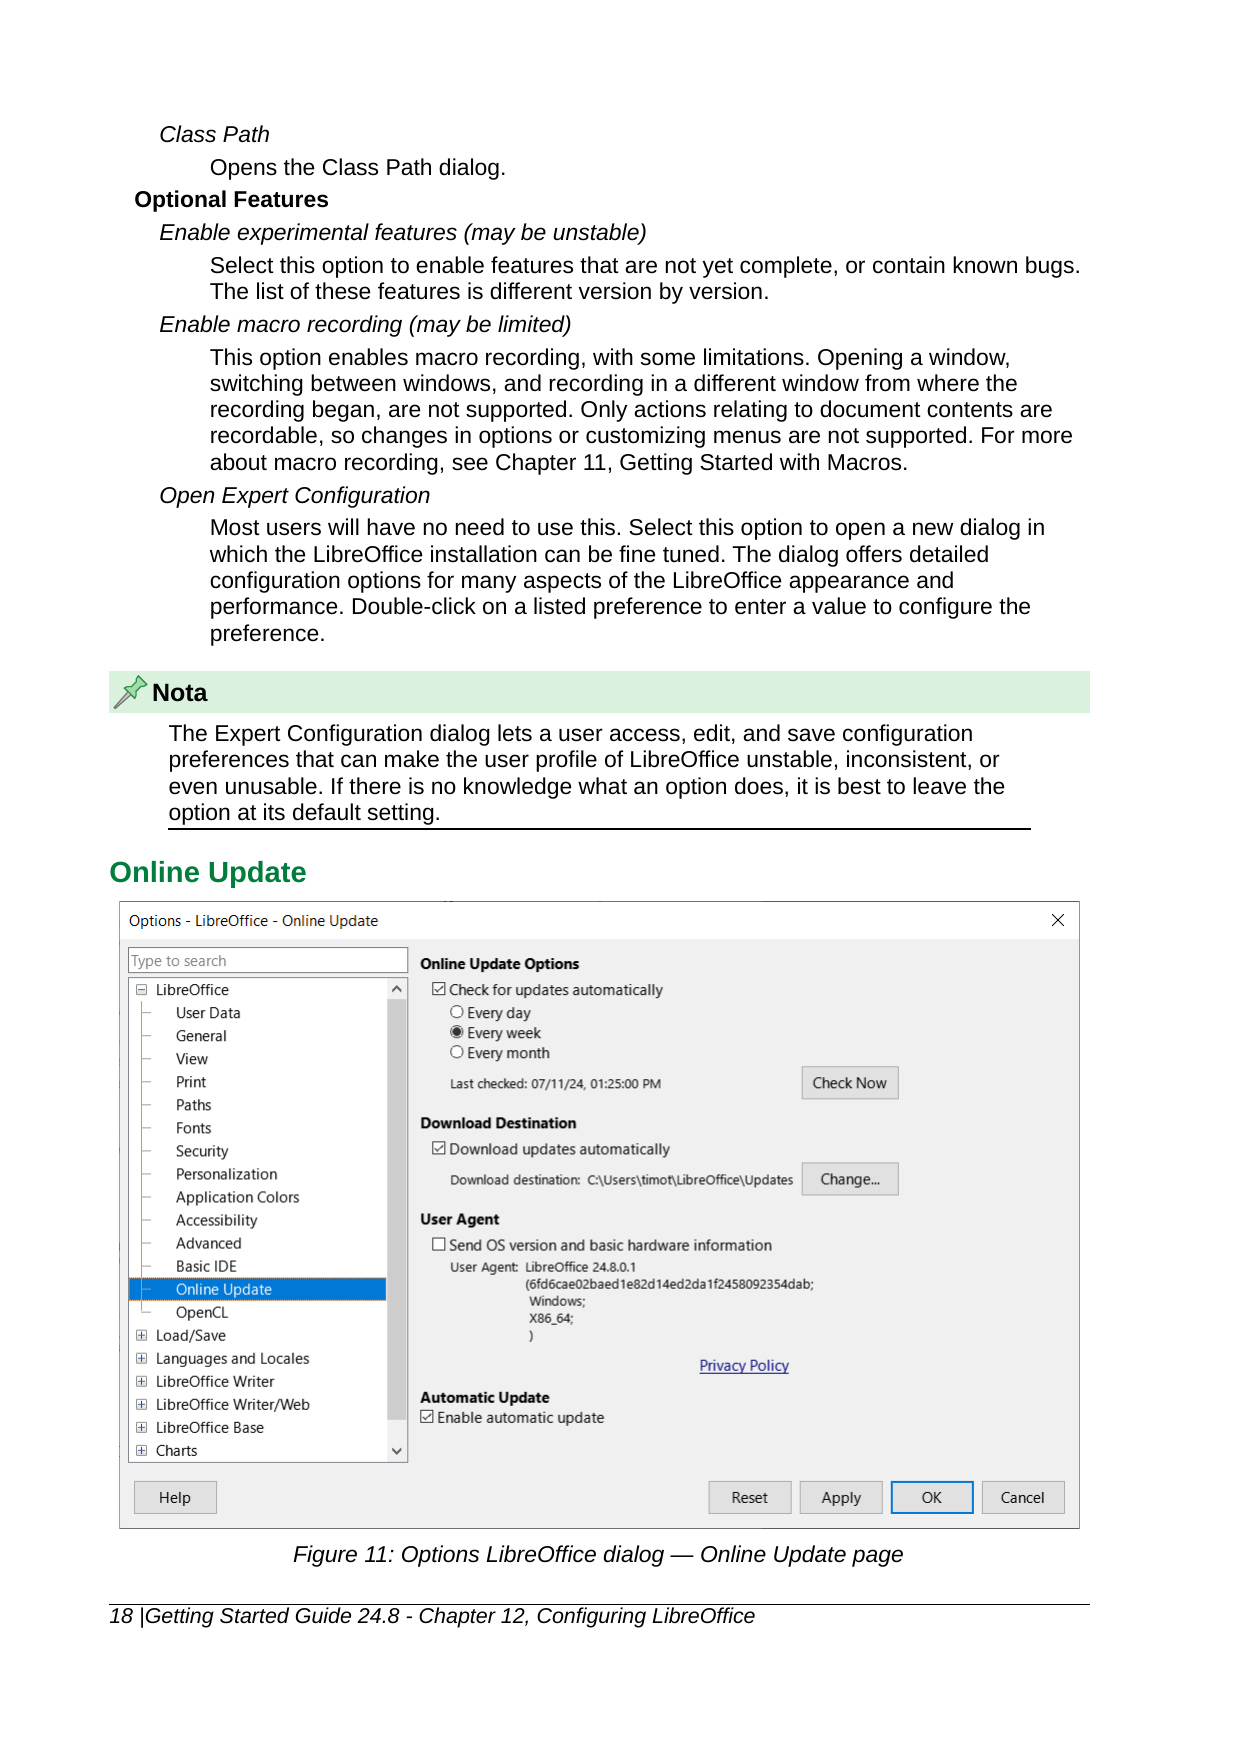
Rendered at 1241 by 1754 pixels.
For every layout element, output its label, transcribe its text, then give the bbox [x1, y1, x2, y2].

text The Expert Configuration dialog lets a user access, edit, and save configuration preferences that can make the user profile of LibreOffice unstable, inconsistent, or even unusable. If there is no knowledge what an option does, it is best to leave the option at its default setting. [168, 720, 1031, 828]
text Most users will have no need to use this. Select this option to open a new dialog in which the LibreOffice installation can be fine tuned. The dialog offers detailed configuration options for many aspects of the LibreOffice appearance and performance. Double-click on a listed preference to enter a value to configure the preference. [209, 514, 1090, 646]
text Figure 11: Options LibreOffice dialog — Online Update page [119, 1541, 1079, 1567]
text Enable experimental features (may be unstable) [159, 219, 1090, 245]
text This option enables macro recording, with some limitations. Opening a window, switching between windows, and recording in a different window from where the recording began, are not supported. Only actions relating to document contents are recordable, so changes in options or customizing menus are not supported. For more about macro recording, see Chapter 11, Getting Started with Macros. [209, 343, 1090, 475]
text Select this option to enable features that are not yet complete, or contain known bugs. The list of these features is different version by version. [209, 252, 1090, 304]
text Optional Features [134, 186, 1090, 213]
picture [119, 901, 1080, 1529]
text Class Path [159, 121, 1090, 147]
text Opens the Class Path dialog. [209, 154, 1090, 180]
subtitle Online Update [109, 855, 1090, 889]
text Enable macro recording (may be limited) [159, 311, 1090, 337]
subtitle Nota [151, 671, 1090, 713]
text Open Expert Configuration [159, 482, 1090, 508]
